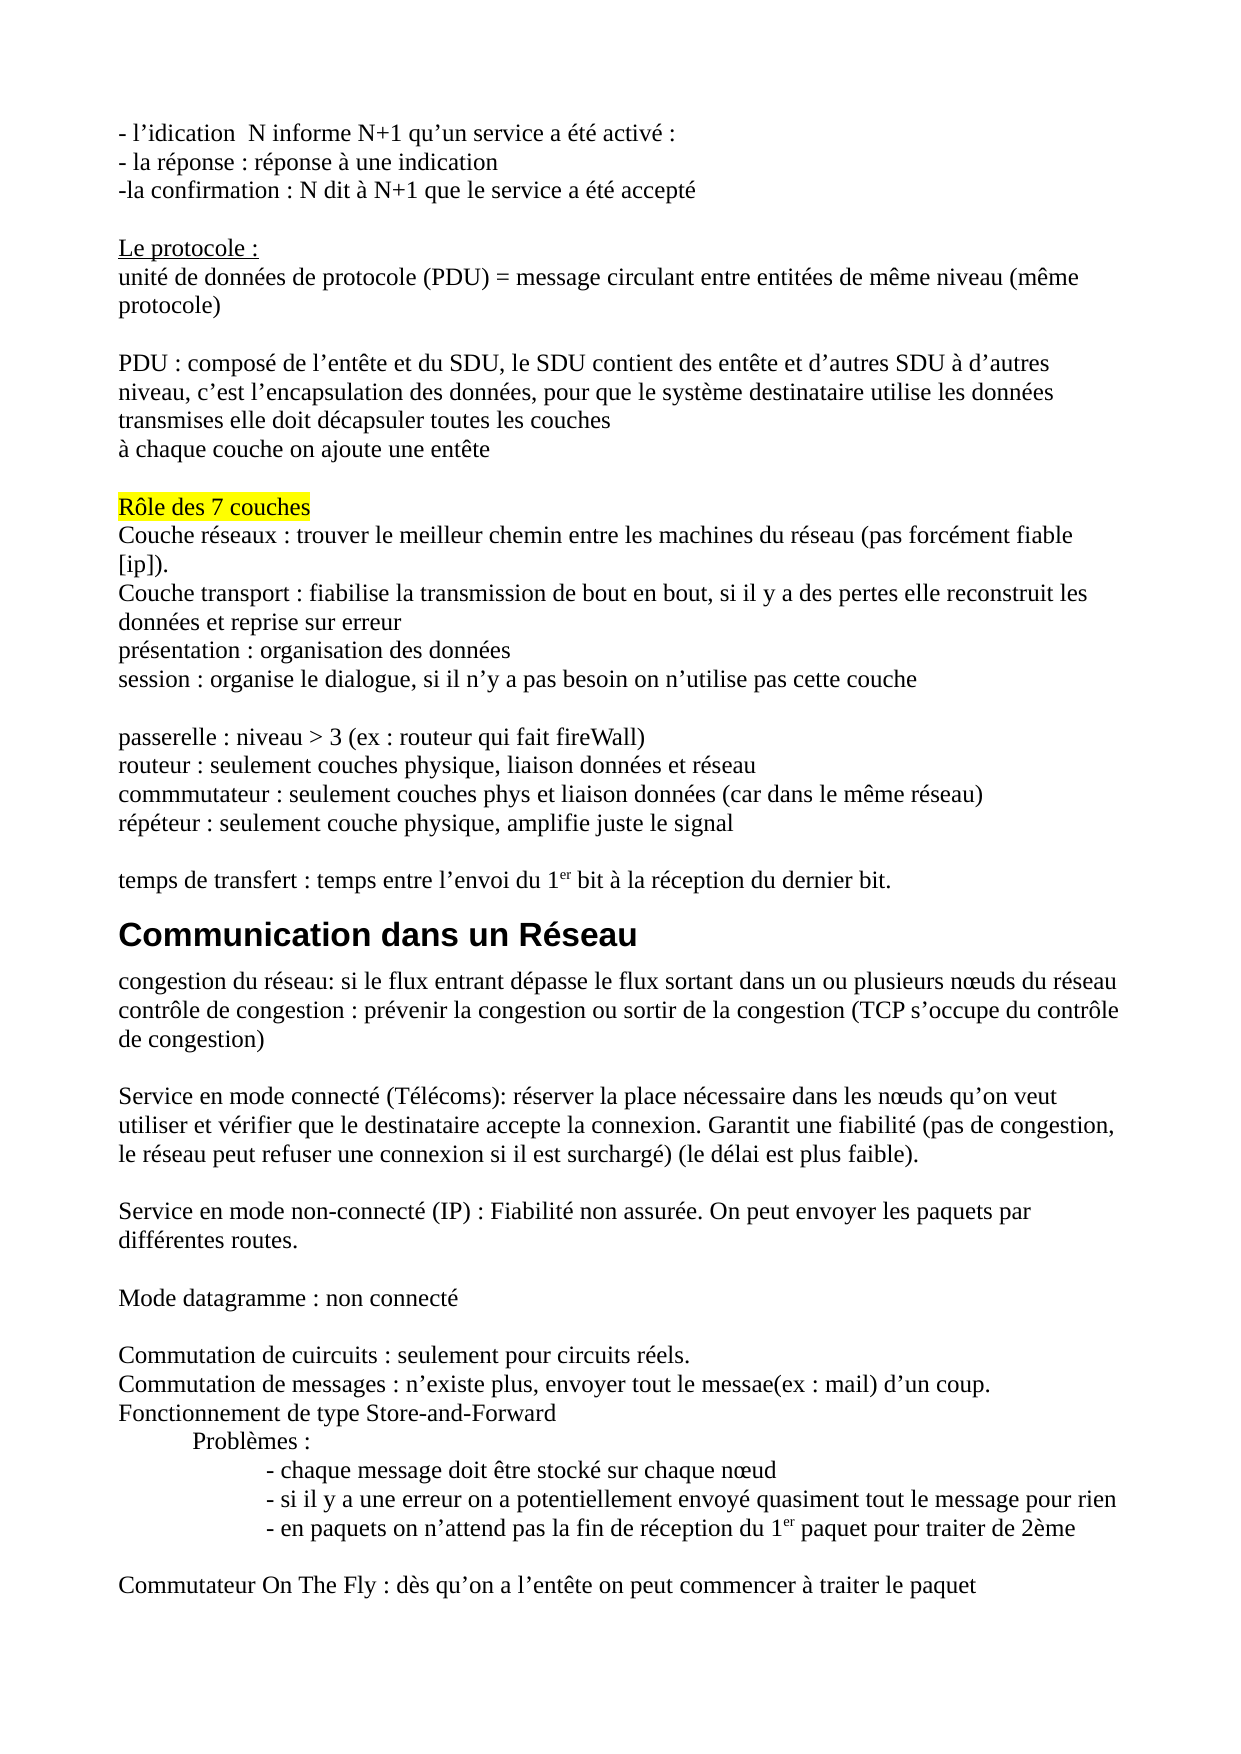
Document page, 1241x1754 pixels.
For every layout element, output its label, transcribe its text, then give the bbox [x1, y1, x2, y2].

text passerelle : niveau > 3 (ex : routeur qui fait fireWall) [118, 722, 1122, 751]
text PDU : composé de l’entête et du SDU, le SDU contient des entête et d’autres SDU à d’autres niveau, c’est l’encapsulation des données, pour que le système destinataire utilise les données transmises elle doit décapsuler toutes les couches [118, 348, 1122, 434]
text Couche réseaux : trouver le meilleur chemin entre les machines du réseau (pas forcément fiable [ip]). [118, 521, 1122, 578]
text commmutateur : seulement couches phys et liaison données (car dans le même réseau) [118, 779, 1122, 808]
text Commutateur On The Fly : dès qu’on a l’entête on peut commencer à traiter le paquet [118, 1570, 1122, 1599]
text - chaque message doit être stocké sur chaque nœud [118, 1455, 1122, 1484]
text - en paquets on n’attend pas la fin de réception du 1er paquet pour traiter de 2ème [118, 1513, 1122, 1541]
text Problèmes : [118, 1426, 1122, 1455]
text présentation : organisation des données [118, 636, 1122, 664]
text - si il y a une erreur on a potentiellement envoyé quasiment tout le message pour rien [118, 1484, 1122, 1513]
text - la réponse : réponse à une indication [118, 147, 1122, 176]
text Rôle des 7 couches [118, 492, 1122, 521]
text Commutation de cuircuits : seulement pour circuits réels. [118, 1340, 1122, 1369]
text Mode datagramme : non connecté [118, 1283, 1122, 1311]
text -la confirmation : N dit à N+1 que le service a été accepté [118, 176, 1122, 204]
text - l’idication N informe N+1 qu’un service a été activé : [118, 118, 1122, 147]
text session : organise le dialogue, si il n’y a pas besoin on n’utilise pas cette couche [118, 664, 1122, 693]
text Commutation de messages : n’existe plus, envoyer tout le messae(ex : mail) d’un coup. Fonctionnement de type Store-and-Forward [118, 1369, 1122, 1426]
text routeur : seulement couches physique, liaison données et réseau [118, 751, 1122, 779]
text congestion du réseau: si le flux entrant dépasse le flux sortant dans un ou plusieurs nœuds du réseau [118, 966, 1122, 995]
text unité de données de protocole (PDU) = message circulant entre entitées de même niveau (même protocole) [118, 262, 1122, 319]
text Couche transport : fiabilise la transmission de bout en bout, si il y a des pertes elle reconstruit les données et reprise sur erreur [118, 578, 1122, 636]
text Service en mode non-connecté (IP) : Fiabilité non assurée. On peut envoyer les paquets par différentes routes. [118, 1196, 1122, 1254]
text répéteur : seulement couche physique, amplifie juste le signal [118, 808, 1122, 837]
text Service en mode connecté (Télécoms): réserver la place nécessaire dans les nœuds qu’on veut utiliser et vérifier que le destinataire accepte la connexion. Garantit une fiabilité (pas de congestion, le réseau peut refuser une connexion si il est surchargé) (le délai est plus faible). [118, 1081, 1122, 1168]
text à chaque couche on ajoute une entête [118, 434, 1122, 463]
subtitle Communication dans un Réseau [118, 915, 1122, 954]
text Le protocole : [118, 233, 1122, 262]
text contrôle de congestion : prévenir la congestion ou sortir de la congestion (TCP s’occupe du contrôle de congestion) [118, 995, 1122, 1053]
text temps de transfert : temps entre l’envoi du 1er bit à la réception du dernier bit. [118, 866, 1122, 894]
